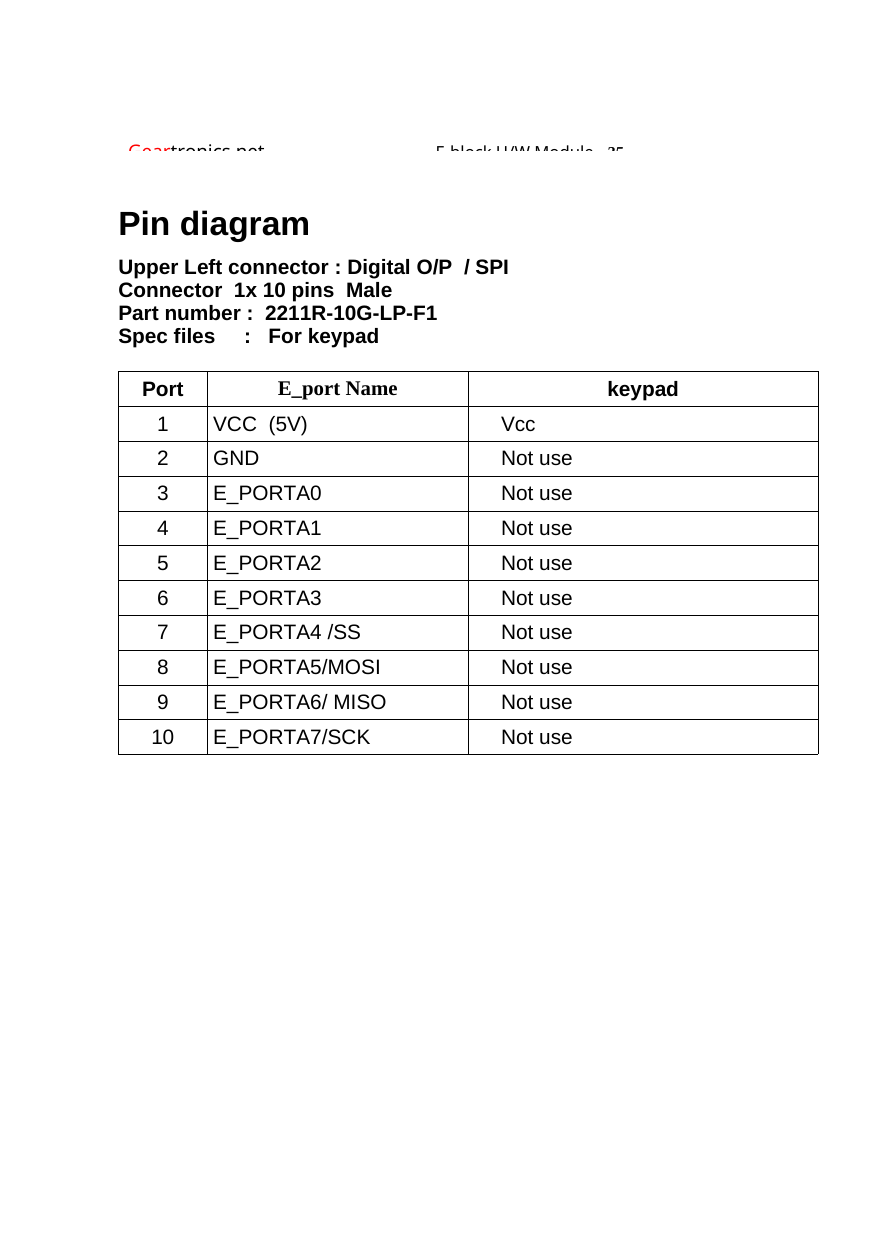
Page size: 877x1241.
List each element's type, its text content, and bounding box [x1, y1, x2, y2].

table_cell Not use [469, 616, 818, 650]
table_header Port [119, 372, 207, 406]
table_cell Vcc [469, 407, 818, 441]
table_cell E_PORTA0 [208, 477, 468, 511]
table_cell E_PORTA4 /SS [208, 616, 468, 650]
text Upper Left connector : Digital O/P / SPI [118, 255, 818, 278]
table_cell Not use [469, 546, 818, 580]
table_cell Not use [469, 581, 818, 615]
table_cell GND [208, 442, 468, 476]
table_cell Not use [469, 477, 818, 511]
table_cell Not use [469, 512, 818, 545]
table_cell E_PORTA2 [208, 546, 468, 580]
table_cell E_PORTA1 [208, 512, 468, 545]
table_cell 2 [119, 442, 207, 476]
table_cell 7 [119, 616, 207, 650]
text Connector 1x 10 pins Male [118, 278, 818, 302]
table_cell VCC (5V) [208, 407, 468, 441]
table_cell 5 [119, 546, 207, 580]
table_cell 1 [119, 407, 207, 441]
subtitle Pin diagram [118, 205, 818, 243]
table_cell 3 [119, 477, 207, 511]
table_cell E_PORTA5/MOSI [208, 651, 468, 684]
table_cell 8 [119, 651, 207, 684]
table_cell Not use [469, 686, 818, 719]
table_cell 6 [119, 581, 207, 615]
table_cell 10 [119, 720, 207, 754]
text Part number : 2211R-10G-LP-F1 [118, 302, 818, 325]
table_cell Not use [469, 720, 818, 754]
table_cell Not use [469, 651, 818, 684]
table_header keypad [469, 372, 818, 406]
table_header E_port Name [208, 372, 468, 406]
table_cell Not use [469, 442, 818, 476]
table_cell E_PORTA6/ MISO [208, 686, 468, 719]
table_cell 4 [119, 512, 207, 545]
table_cell 9 [119, 686, 207, 719]
text Spec files : For keypad [118, 325, 818, 348]
table_cell E_PORTA7/SCK [208, 720, 468, 754]
table_cell E_PORTA3 [208, 581, 468, 615]
